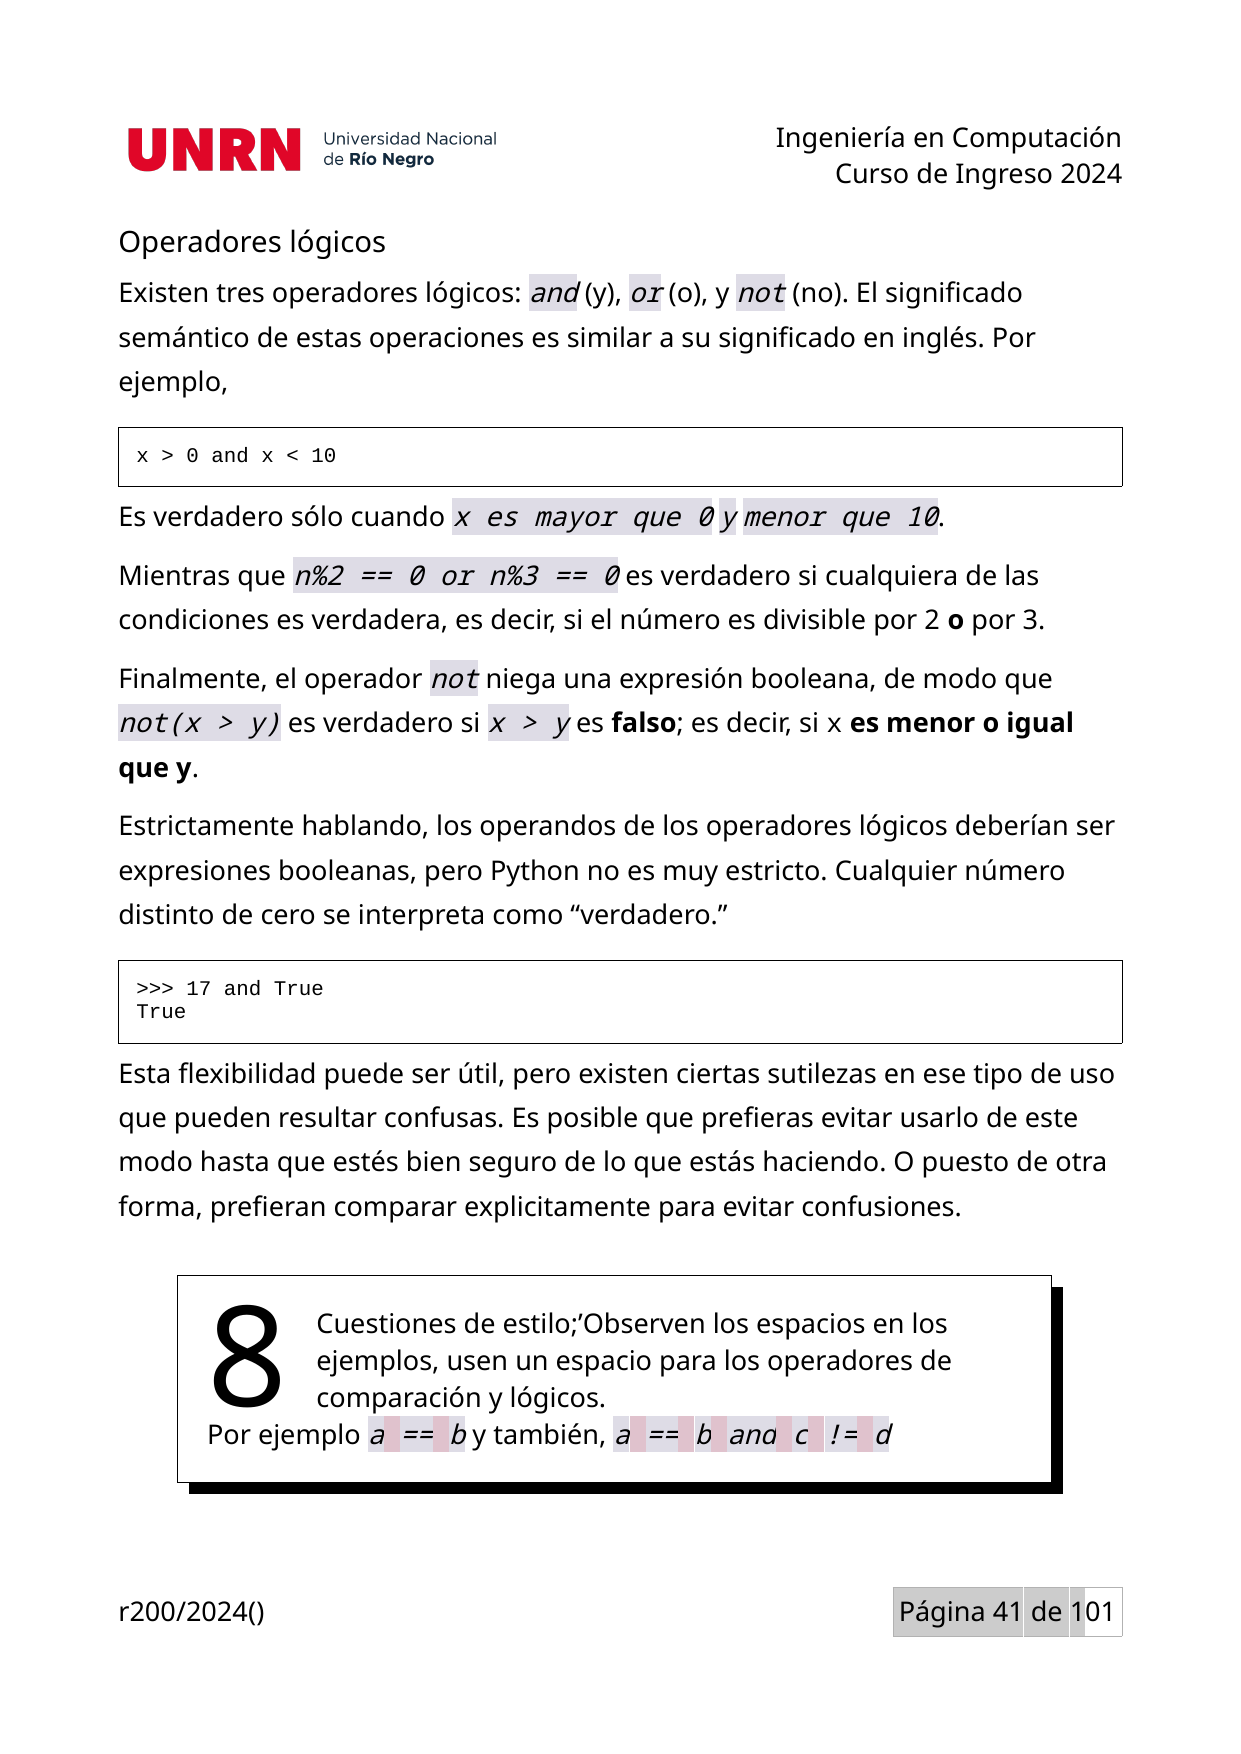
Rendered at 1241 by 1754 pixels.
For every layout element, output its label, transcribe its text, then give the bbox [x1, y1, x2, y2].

text 8Cuestiones de estilo;’Observen los espacios en los ejemplos, usen un espacio para los operadores de comparación y lógicos. Por ejemplo a == b y también, a == b and c != d [178, 1276, 1051, 1482]
text Estrictamente hablando, los operandos de los operadores lógicos deberían ser expresiones booleanas, pero Python no es muy estricto. Cualquier número distinto de cero se interpreta como “verdadero.” [118, 807, 1122, 932]
text Existen tres operadores lógicos: and (y), or (o), y not (no). El significado semántico de estas operaciones es similar a su significado en inglés. Por ejemplo, [118, 274, 1122, 399]
text Finalmente, el operador not niega una expresión booleana, de modo que not(x > y) es verdadero si x > y es falso; es decir, si x es menor o igual que y. [118, 659, 1122, 785]
text >>> 17 and True [119, 961, 1122, 983]
text Esta flexibilidad puede ser útil, pero existen ciertas sutilezas en ese tipo de uso que pueden resultar confusas. Es posible que prefieras evitar usarlo de este modo hasta que estés bien seguro de lo que estás haciendo. O puesto de otra forma, prefieran comparar explicitamente para evitar confusiones. [118, 1054, 1122, 1224]
subtitle Operadores lógicos [118, 221, 1122, 261]
text x > 0 and x < 10 [119, 428, 1122, 486]
text Es verdadero sólo cuando x es mayor que 0 y menor que 10. [118, 498, 452, 535]
picture [118, 118, 505, 180]
text Es verdadero sólo cuando x es mayor que 0 y menor que 10. [938, 498, 1122, 535]
text True [119, 983, 1122, 1043]
text Mientras que n%2 == 0 or n%3 == 0 es verdadero si cualquiera de las condiciones es verdadera, es decir, si el número es divisible por 2 o por 3. [118, 557, 1122, 638]
